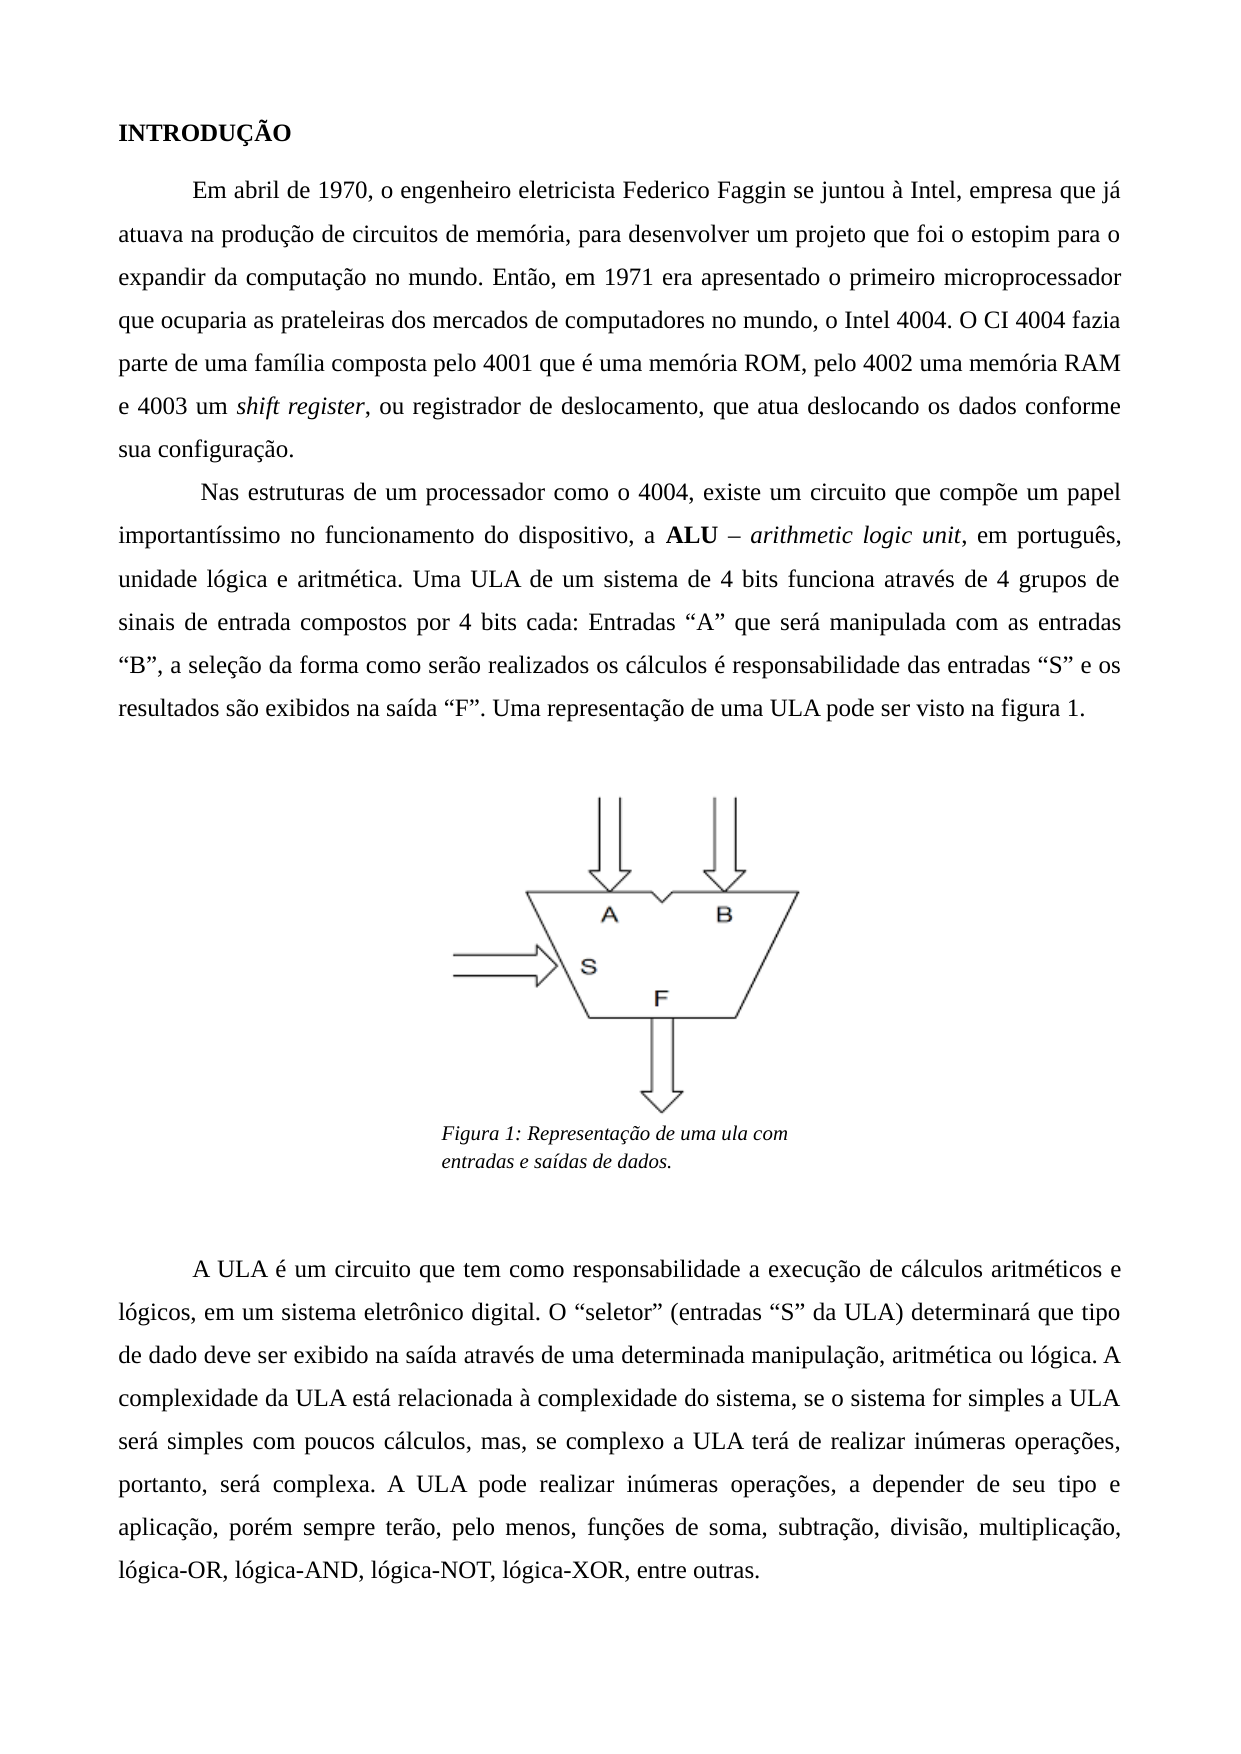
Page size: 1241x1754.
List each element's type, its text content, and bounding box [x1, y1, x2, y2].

picture [441, 787, 812, 1121]
text Em abril de 1970, o engenheiro eletricista Federico Faggin se juntou à Intel, empresa que já atuava na produção de circuitos de memória, para desenvolver um projeto que foi o estopim para o expandir da computação no mundo. Então, em 1971 era apresentado o primeiro microprocessador que ocuparia as prateleiras dos mercados de computadores no mundo, o Intel 4004. O CI 4004 fazia parte de uma família composta pelo 4001 que é uma memória ROM, pelo 4002 uma memória RAM e 4003 um shift register, ou registrador de deslocamento, que atua deslocando os dados conforme sua configuração. [118, 176, 1122, 463]
text Figura 1: Representação de uma ula com entradas e saídas de dados. [441, 1121, 812, 1173]
text A ULA é um circuito que tem como responsabilidade a execução de cálculos aritméticos e lógicos, em um sistema eletrônico digital. O “seletor” (entradas “S” da ULA) determinará que tipo de dado deve ser exibido na saída através de uma determinada manipulação, aritmética ou lógica. A complexidade da ULA está relacionada à complexidade do sistema, se o sistema for simples a ULA será simples com poucos cálculos, mas, se complexo a ULA terá de realizar inúmeras operações, portanto, será complexa. A ULA pode realizar inúmeras operações, a depender de seu tipo e aplicação, porém sempre terão, pelo menos, funções de soma, subtração, divisão, multiplicação, lógica-OR, lógica-AND, lógica-NOT, lógica-XOR, entre outras. [118, 1254, 1122, 1584]
text INTRODUÇÃO [118, 118, 1122, 147]
text Nas estruturas de um processador como o 4004, existe um circuito que compõe um papel importantíssimo no funcionamento do dispositivo, a ALU – arithmetic logic unit, em português, unidade lógica e aritmética. Uma ULA de um sistema de 4 bits funciona através de 4 grupos de sinais de entrada compostos por 4 bits cada: Entradas “A” que será manipulada com as entradas “B”, a seleção da forma como serão realizados os cálculos é responsabilidade das entradas “S” e os resultados são exibidos na saída “F”. Uma representação de uma ULA pode ser visto na figura 1. [118, 477, 1122, 722]
